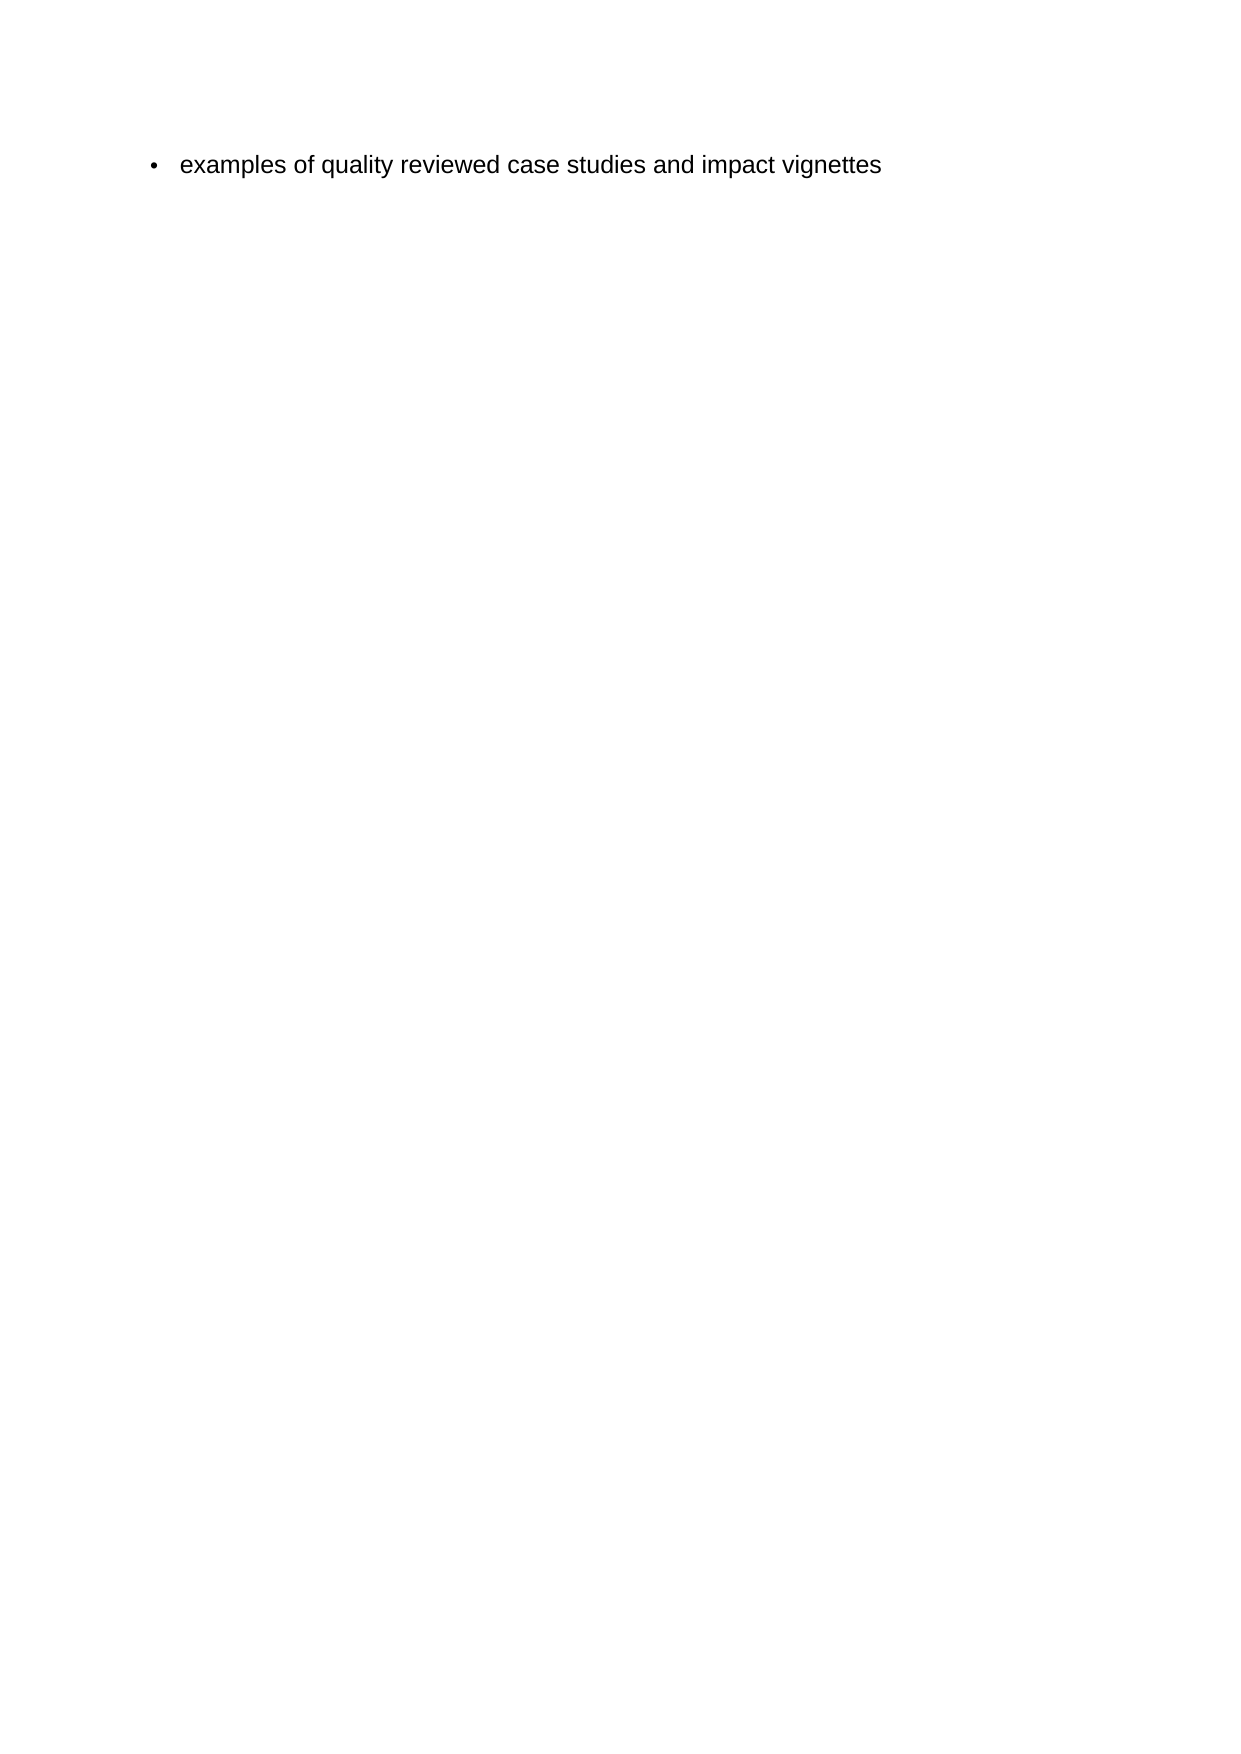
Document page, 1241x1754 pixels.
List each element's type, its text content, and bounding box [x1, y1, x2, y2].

list examples of quality reviewed case studies and impact vignettes [150, 150, 1090, 179]
